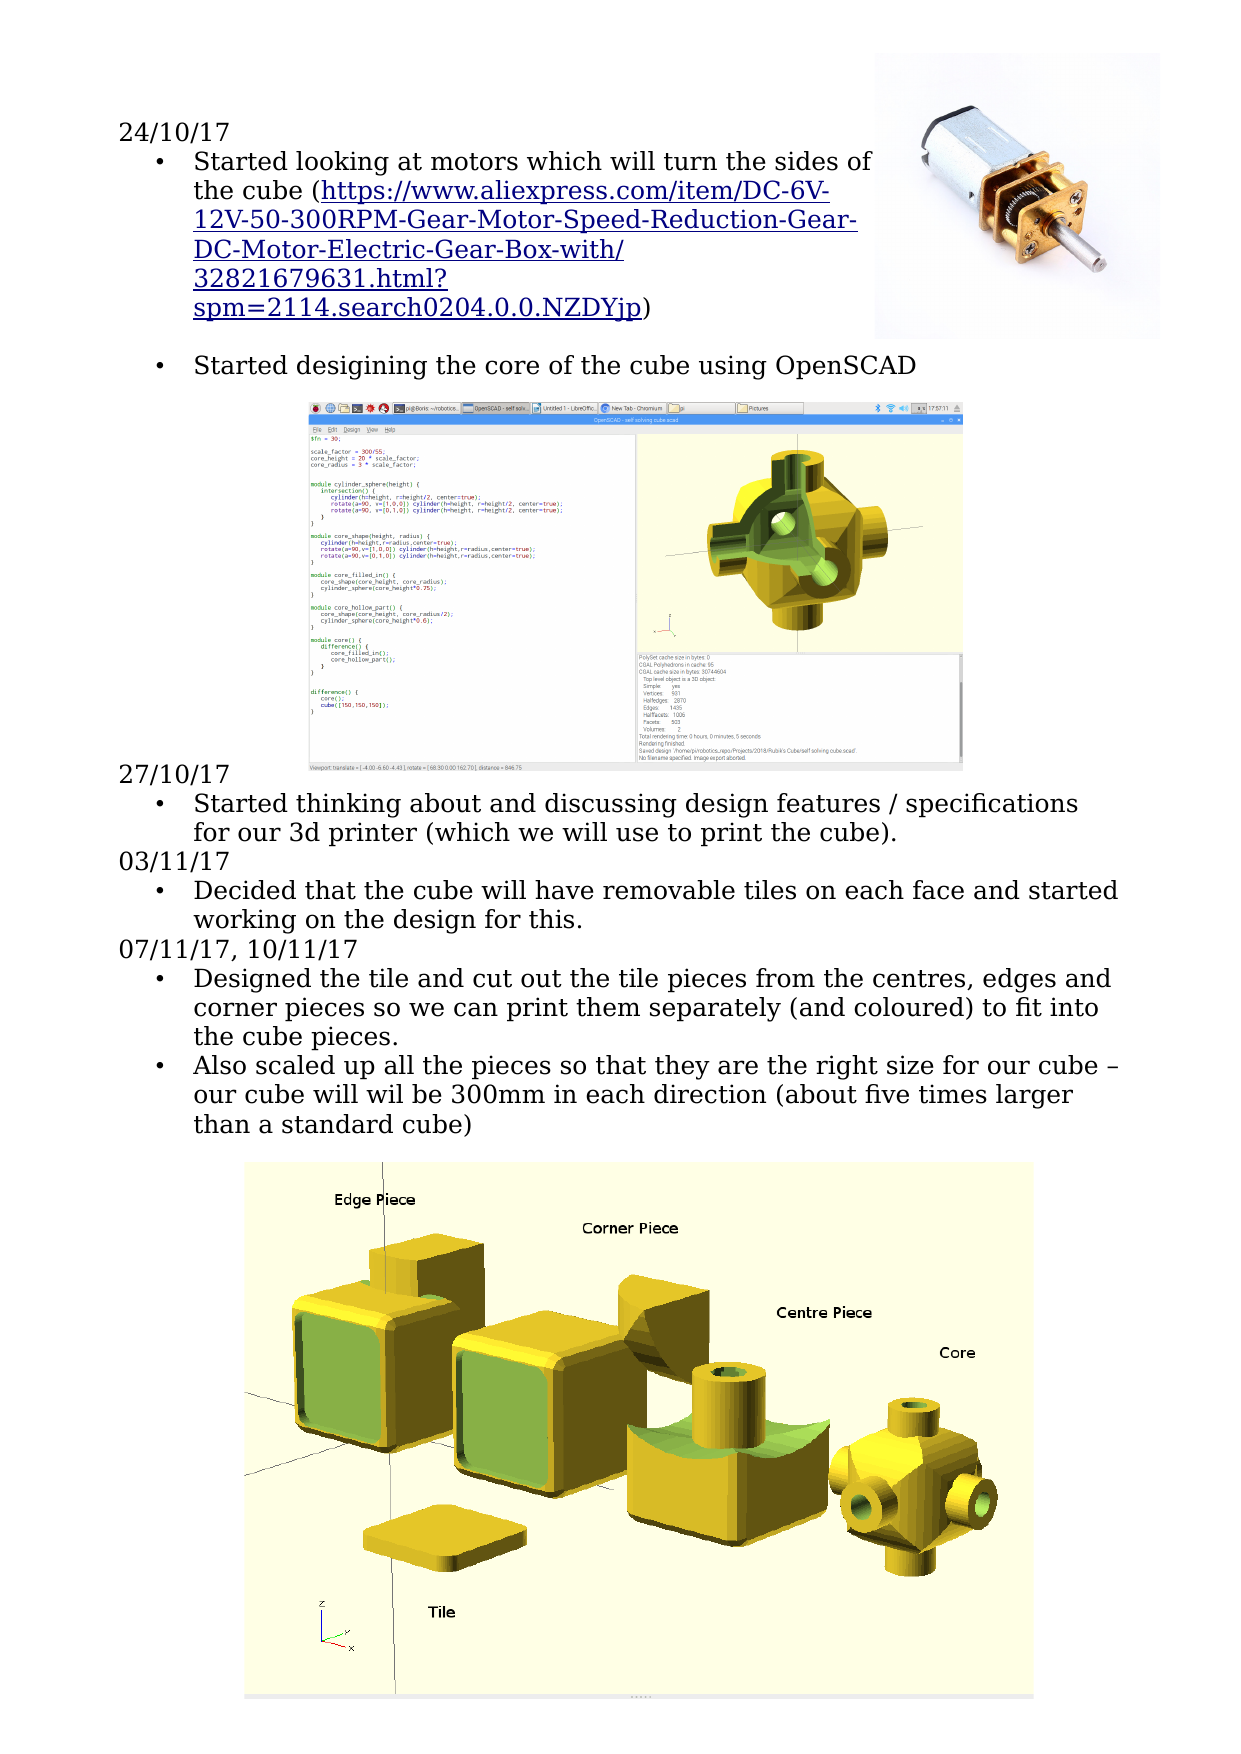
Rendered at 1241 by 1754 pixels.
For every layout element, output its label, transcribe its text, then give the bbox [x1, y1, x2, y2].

picture [308, 402, 963, 771]
picture [874, 53, 1160, 339]
list Started looking at motors which will turn the sides of the cube (https://www.aliexpress.com/item/DC-6V-12V-50-300RPM-Gear-Motor-Speed-Reduction-Gear-DC-Motor-Electric-Gear-Box-with/32821679631.html?spm=2114.search0204.0.0.NZDYjp) [156, 147, 874, 322]
list Started thinking about and discussing design features / specifications for our 3d printer (which we will use to print the cube). [156, 789, 1122, 847]
text 07/11/17, 10/11/17 [118, 935, 1122, 964]
list Decided that the cube will have removable tiles on each face and started working on the design for this. [156, 876, 1122, 935]
list Designed the tile and cut out the tile pieces from the centres, edges and corner pieces so we can print them separately (and coloured) to fit into the cube pieces. [156, 964, 1122, 1051]
text 27/10/17 [118, 760, 1122, 789]
picture [244, 1162, 1034, 1699]
text 03/11/17 [118, 847, 1122, 876]
list Started desigining the core of the cube using OpenSCAD [156, 351, 1122, 381]
text 24/10/17 [118, 118, 874, 147]
list Also scaled up all the pieces so that they are the right size for our cube – our cube will wil be 300mm in each direction (about five times larger than a standard cube) [156, 1051, 1122, 1139]
